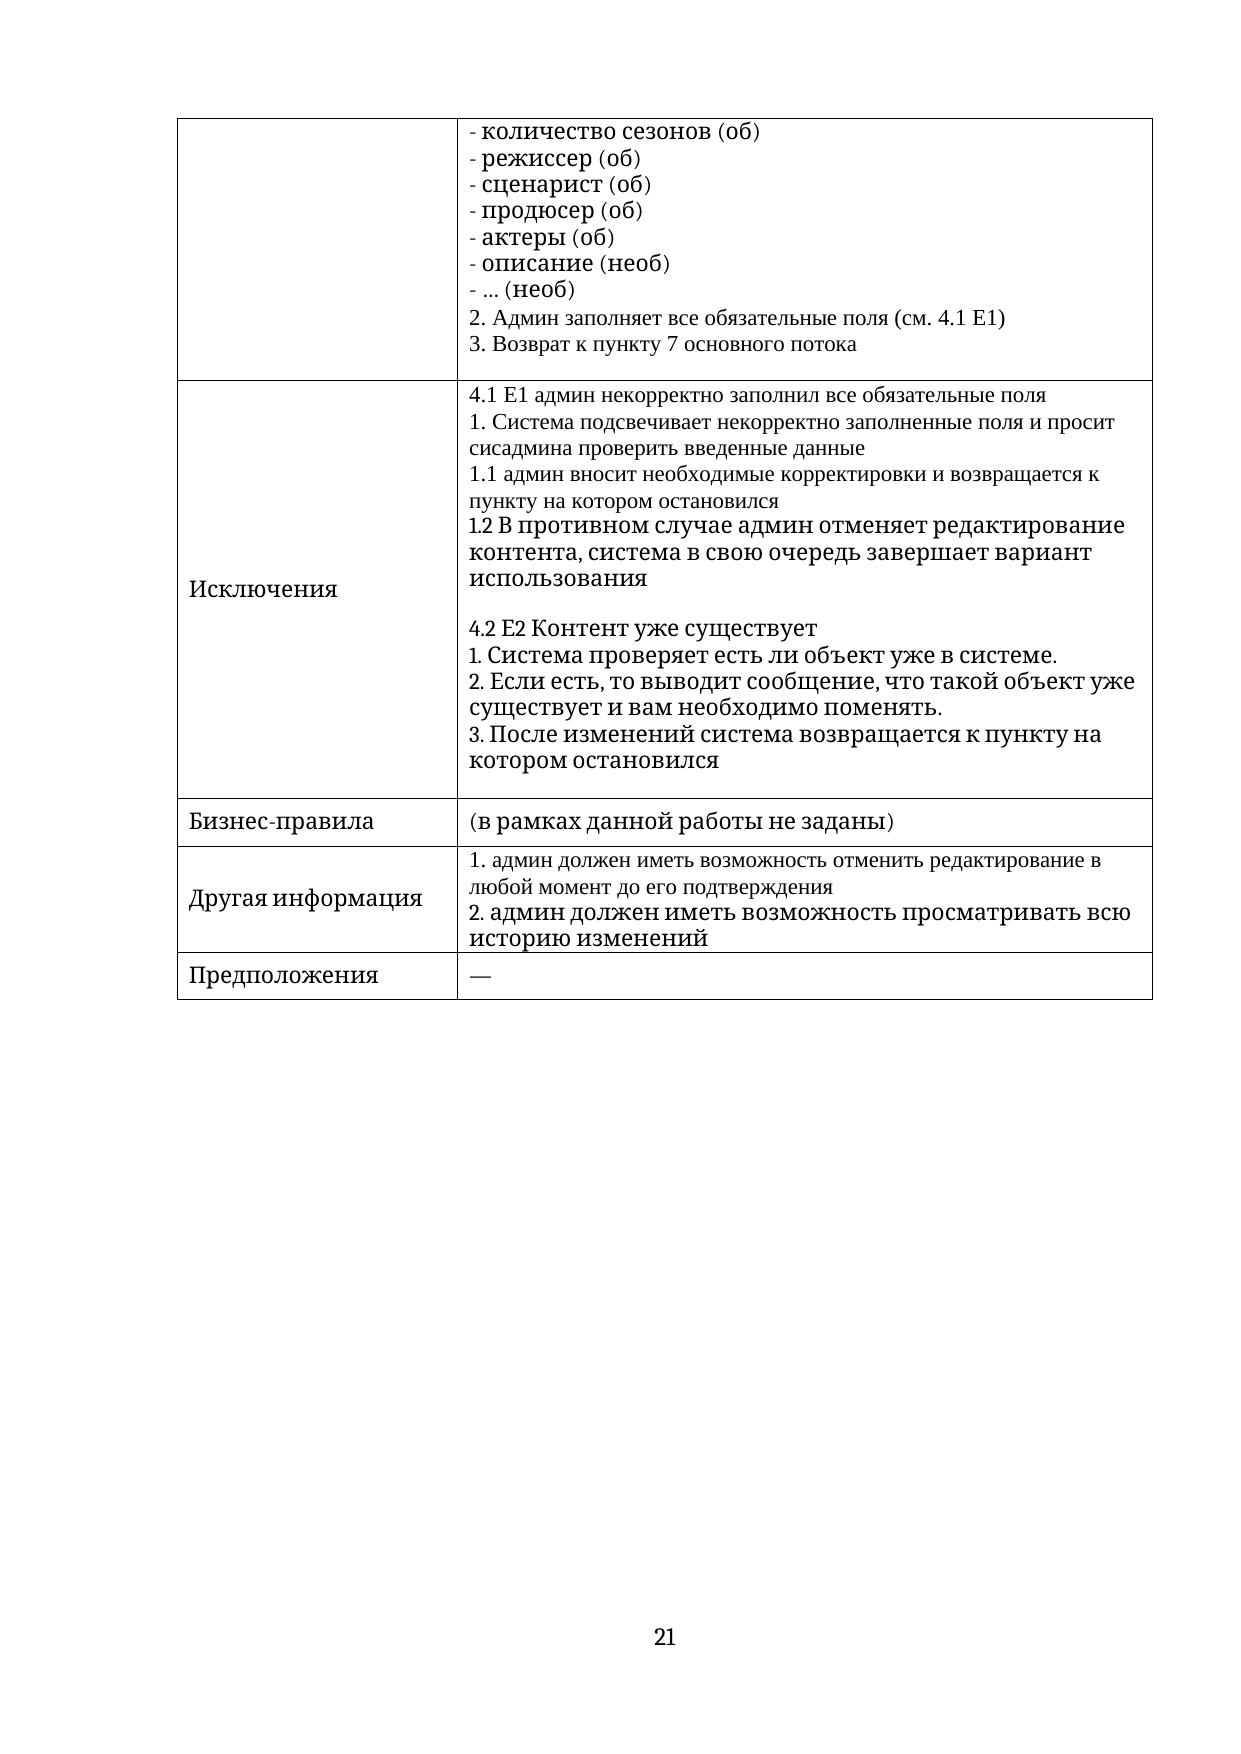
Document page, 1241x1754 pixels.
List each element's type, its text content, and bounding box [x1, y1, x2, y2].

table_cell [178, 119, 457, 380]
table_cell Предположения [178, 953, 457, 999]
table_cell Исключения [178, 381, 457, 798]
table_cell - количество сезонов (об) - режиссер (об) - сценарист (об) - продюсер (об) - актеры (об) - описание (необ) - … (необ) 2. Админ заполняет все обязательные поля (см. 4.1 Е1) 3. Возврат к пункту 7 основного потока [458, 119, 1152, 380]
table_cell Бизнес-правила [178, 799, 457, 846]
table_cell 1. админ должен иметь возможность отменить редактирование в любой момент до его подтверждения 2. админ должен иметь возможность просматривать всю историю изменений [458, 847, 1152, 952]
table_cell 4.1 Е1 админ некорректно заполнил все обязательные поля 1. Система подсвечивает некорректно заполненные поля и просит сисадмина проверить введенные данные 1.1 админ вносит необходимые корректировки и возвращается к пункту на котором остановился 1.2 В противном случае админ отменяет редактирование контента, система в свою очередь завершает вариант использования 4.2 Е2 Контент уже существует 1. Система проверяет есть ли объект уже в системе. 2. Если есть, то выводит сообщение, что такой объект уже существует и вам необходимо поменять. 3. После изменений система возвращается к пункту на котором остановился [458, 381, 1152, 798]
table_cell (в рамках данной работы не заданы) [458, 799, 1152, 846]
table_cell Другая информация [178, 847, 457, 952]
table_cell — [458, 953, 1152, 999]
